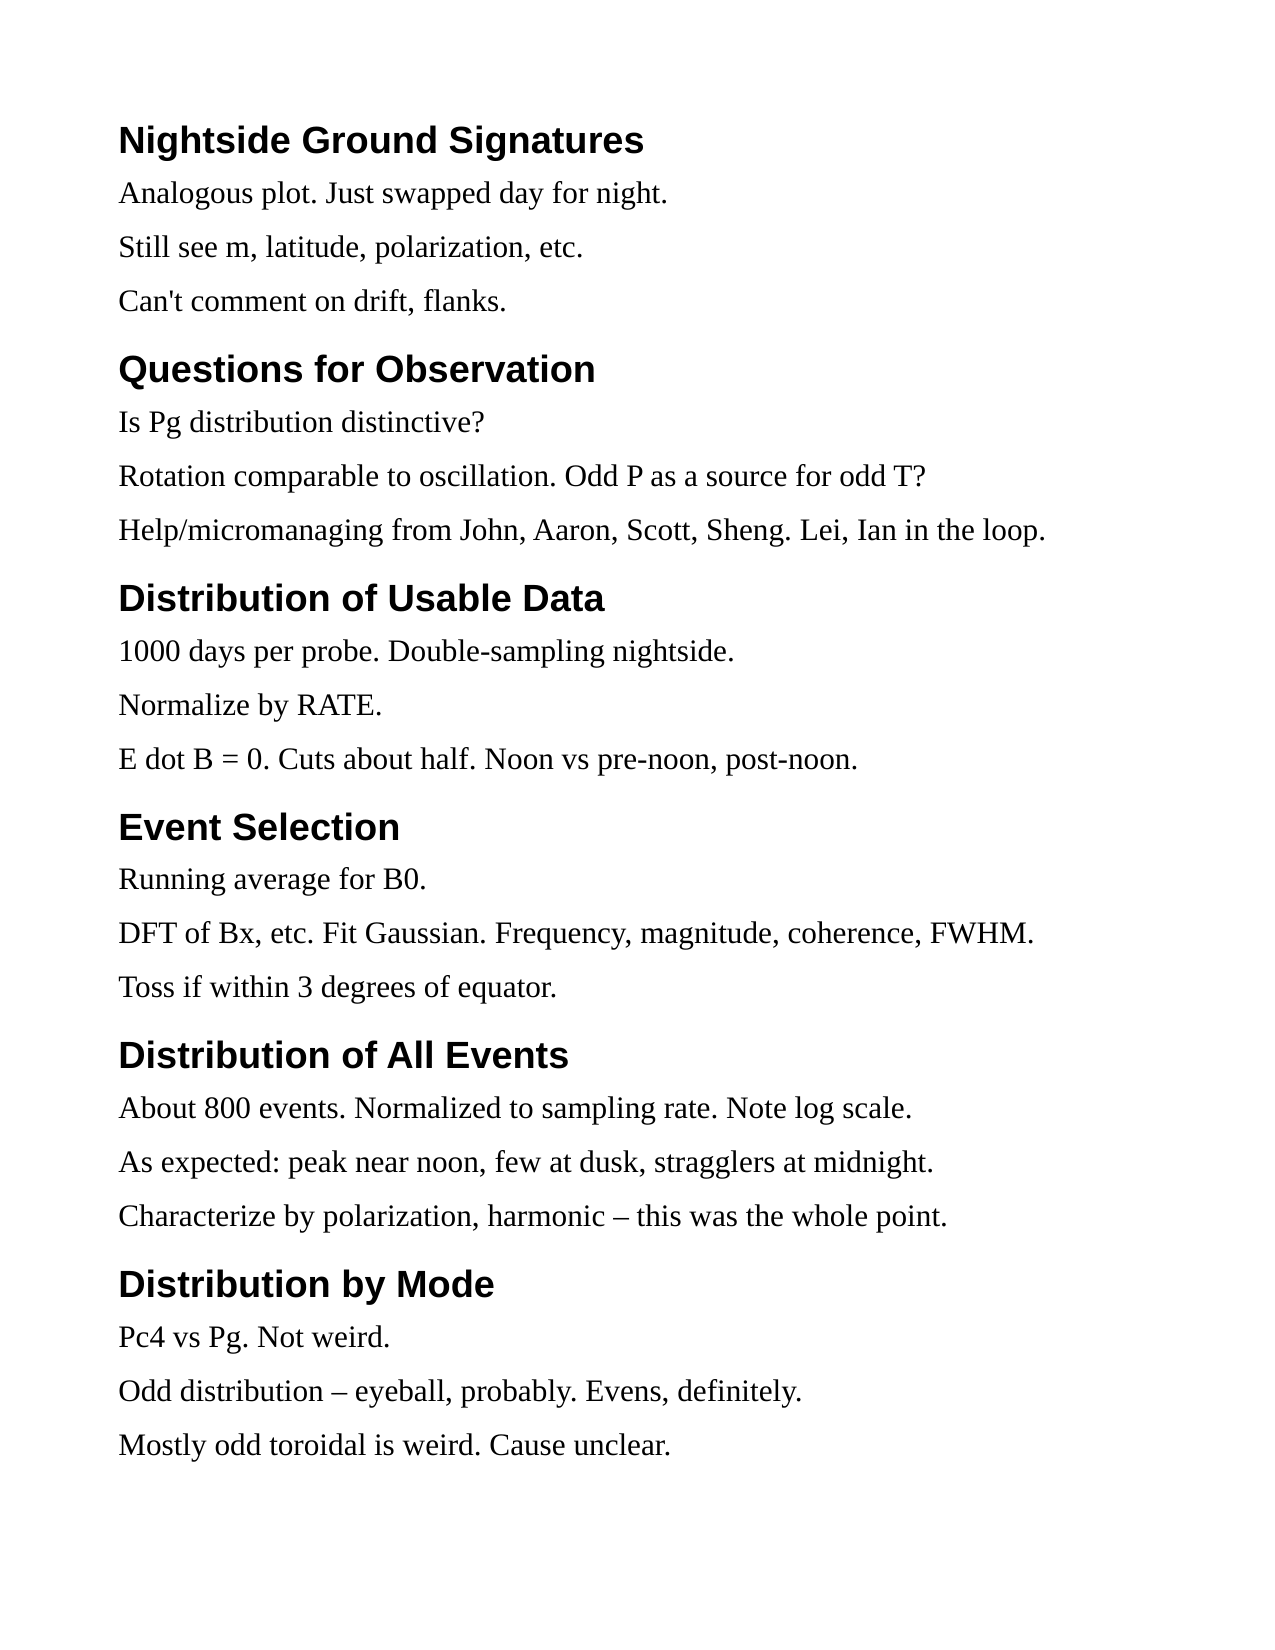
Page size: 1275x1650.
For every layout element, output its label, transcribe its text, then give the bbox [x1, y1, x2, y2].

subtitle Distribution of Usable Data [118, 576, 1157, 619]
text E dot B = 0. Cuts about half. Noon vs pre-noon, post-noon. [118, 740, 1157, 776]
text Can't comment on drift, flanks. [118, 282, 1157, 318]
subtitle Event Selection [118, 804, 1157, 848]
subtitle Nightside Ground Signatures [118, 118, 1157, 162]
text Analogous plot. Just swapped day for night. [118, 174, 1157, 210]
text DFT of Bx, etc. Fit Gaussian. Frequency, magnitude, coherence, FWHM. [118, 914, 1157, 951]
text Rotation comparable to oscillation. Odd P as a source for odd T? [118, 457, 1157, 493]
text Characterize by polarization, harmonic – this was the whole point. [118, 1197, 1157, 1233]
text Toss if within 3 degrees of equator. [118, 969, 1157, 1004]
text Odd distribution – eyeball, probably. Evens, definitely. [118, 1372, 1157, 1408]
text Is Pg distribution distinctive? [118, 403, 1157, 439]
subtitle Questions for Observation [118, 347, 1157, 391]
text About 800 events. Normalized to sampling rate. Note log scale. [118, 1089, 1157, 1125]
text Still see m, latitude, polarization, etc. [118, 228, 1157, 264]
text Running average for B0. [118, 861, 1157, 896]
text Help/micromanaging from John, Aaron, Scott, Sheng. Lei, Ian in the loop. [118, 511, 1157, 547]
text As expected: peak near noon, few at dusk, stragglers at midnight. [118, 1143, 1157, 1179]
text Normalize by RATE. [118, 686, 1157, 722]
subtitle Distribution by Mode [118, 1262, 1157, 1306]
text Mostly odd toroidal is weird. Cause unclear. [118, 1426, 1157, 1462]
text Pc4 vs Pg. Not weird. [118, 1318, 1157, 1354]
text 1000 days per probe. Double-sampling nightside. [118, 632, 1157, 668]
subtitle Distribution of All Events [118, 1033, 1157, 1077]
